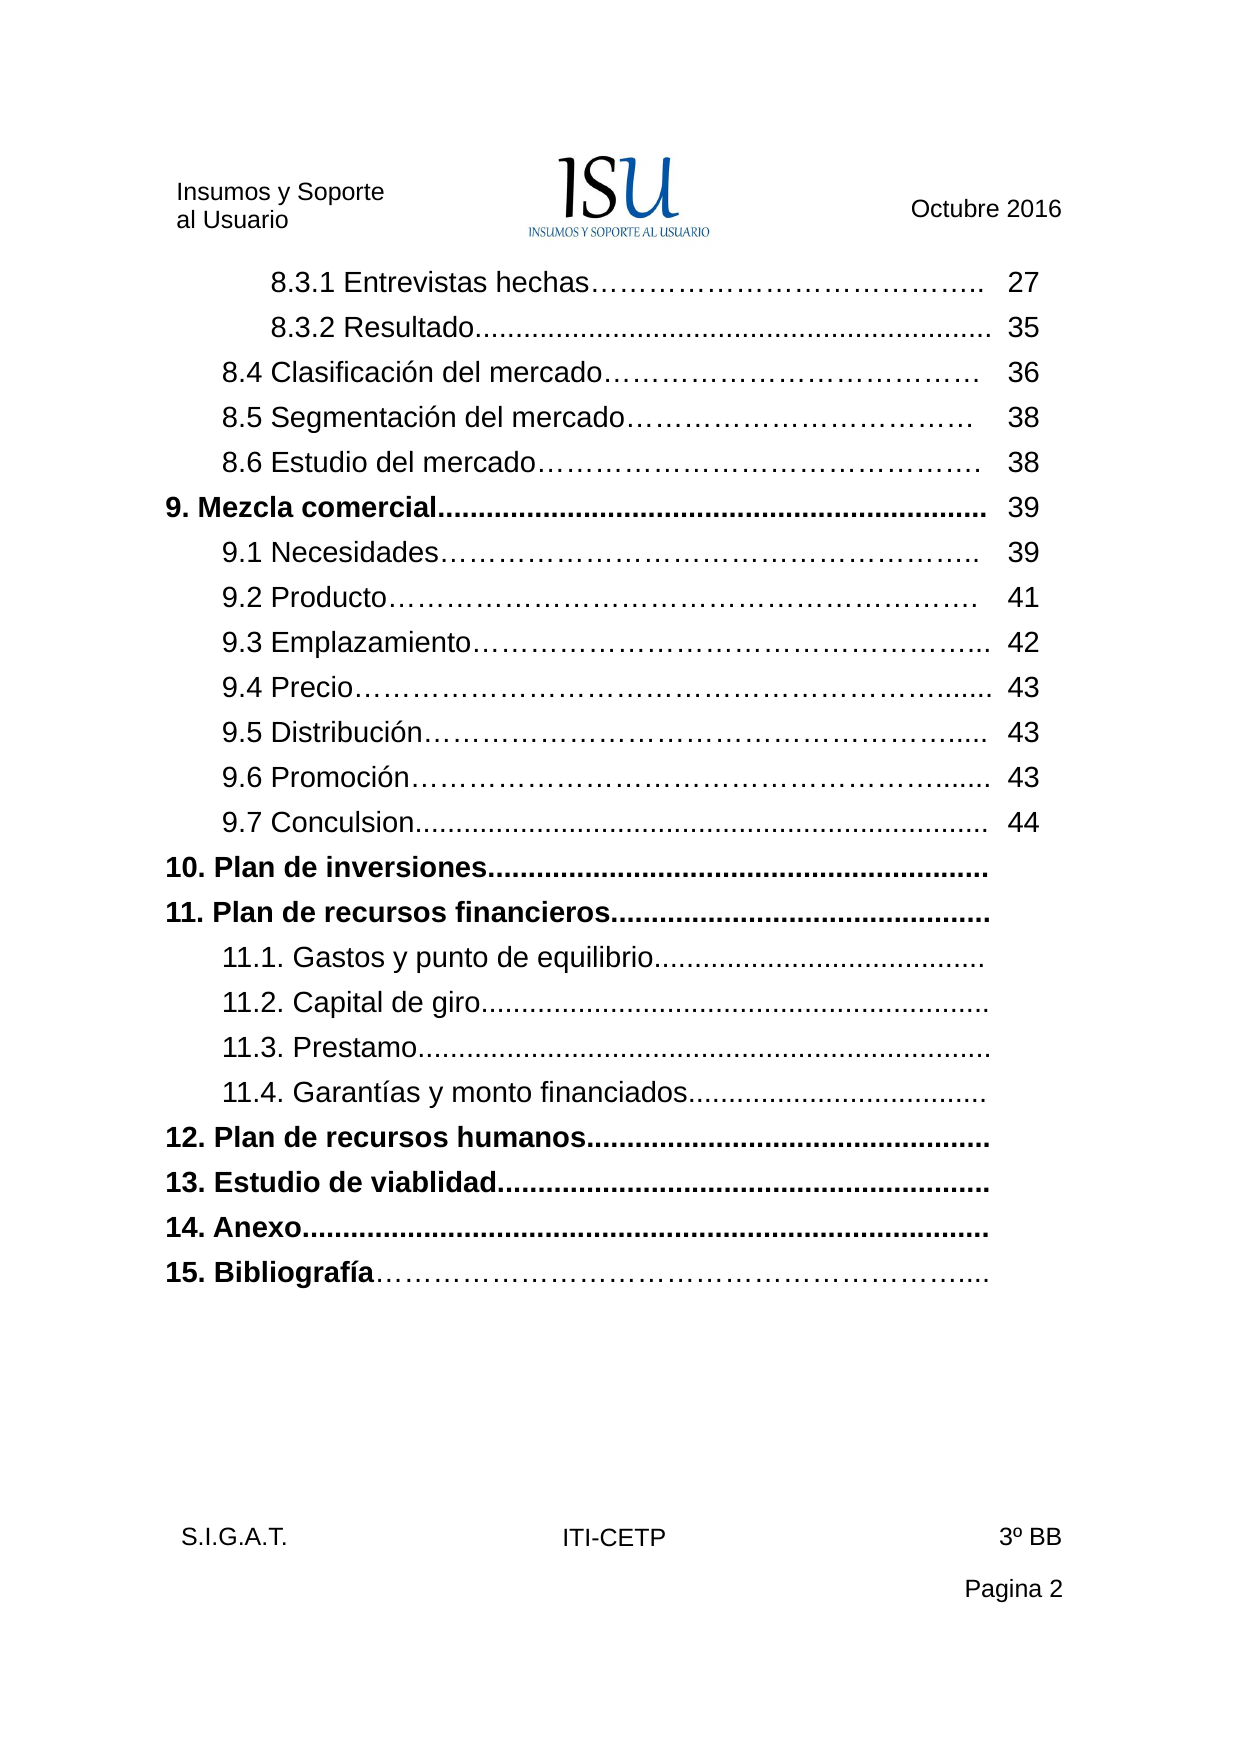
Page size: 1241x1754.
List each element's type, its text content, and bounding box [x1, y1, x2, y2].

table_cell 8.6 Estudio del mercado………………………………………. [159, 440, 1002, 485]
table_cell 8.5 Segmentación del mercado……………………………… [159, 395, 1002, 440]
table_cell 35 [1002, 305, 1067, 350]
table_cell 9.7 Conculsion....................................................................... [159, 800, 1002, 845]
table_cell 9.4 Precio……………………………………………………....... [159, 665, 1002, 710]
table_cell [1002, 890, 1067, 935]
table_cell 9.3 Emplazamiento……………………………………………... [159, 620, 1002, 665]
table_cell [1002, 1160, 1067, 1205]
table_cell 27 [1002, 260, 1067, 305]
table_cell 11.3. Prestamo....................................................................... [159, 1025, 1002, 1070]
table_cell [1002, 1025, 1067, 1070]
table_cell 11.2. Capital de giro............................................................... [159, 980, 1002, 1025]
table_cell 11. Plan de recursos financieros............................................... [159, 890, 1002, 935]
table_cell 15. Bibliografía…………………………………………………….... [159, 1250, 1002, 1295]
table_cell 38 [1002, 395, 1067, 440]
table_cell 9.1 Necesidades……………………………………………….. [159, 530, 1002, 575]
table_cell 12. Plan de recursos humanos.................................................. [159, 1115, 1002, 1160]
table_cell 41 [1002, 575, 1067, 620]
table_cell 10. Plan de inversiones.............................................................. [159, 845, 1002, 890]
table_cell 38 [1002, 440, 1067, 485]
table_cell 14. Anexo..................................................................................... [159, 1205, 1002, 1250]
table_cell 42 [1002, 620, 1067, 665]
table_cell [1002, 935, 1067, 980]
table_cell 43 [1002, 710, 1067, 755]
table_cell 43 [1002, 755, 1067, 800]
table_cell 36 [1002, 350, 1067, 395]
table_cell [1002, 1070, 1067, 1115]
table_cell 8.3.1 Entrevistas hechas………………………………….. [159, 260, 1002, 305]
picture [517, 138, 723, 252]
table_cell 44 [1002, 800, 1067, 845]
table_cell [1002, 1250, 1067, 1295]
table_cell [1002, 1205, 1067, 1250]
table_cell 11.1. Gastos y punto de equilibrio......................................... [159, 935, 1002, 980]
table_cell [1002, 980, 1067, 1025]
table_cell 9. Mezcla comercial.................................................................... [159, 485, 1002, 530]
table_cell [1002, 845, 1067, 890]
table_cell 9.6 Promoción………………………………………………....... [159, 755, 1002, 800]
table_cell 11.4. Garantías y monto financiados..................................... [159, 1070, 1002, 1115]
table_cell 39 [1002, 485, 1067, 530]
table_cell 43 [1002, 665, 1067, 710]
table_cell 9.5 Distribución………………………………………………..... [159, 710, 1002, 755]
table_cell 8.4 Clasificación del mercado………………………………… [159, 350, 1002, 395]
table_cell 13. Estudio de viablidad............................................................. [159, 1160, 1002, 1205]
table_cell 39 [1002, 530, 1067, 575]
table_cell 9.2 Producto……………………………………………………. [159, 575, 1002, 620]
table_cell [1002, 1115, 1067, 1160]
table_cell 8.3.2 Resultado................................................................ [159, 305, 1002, 350]
